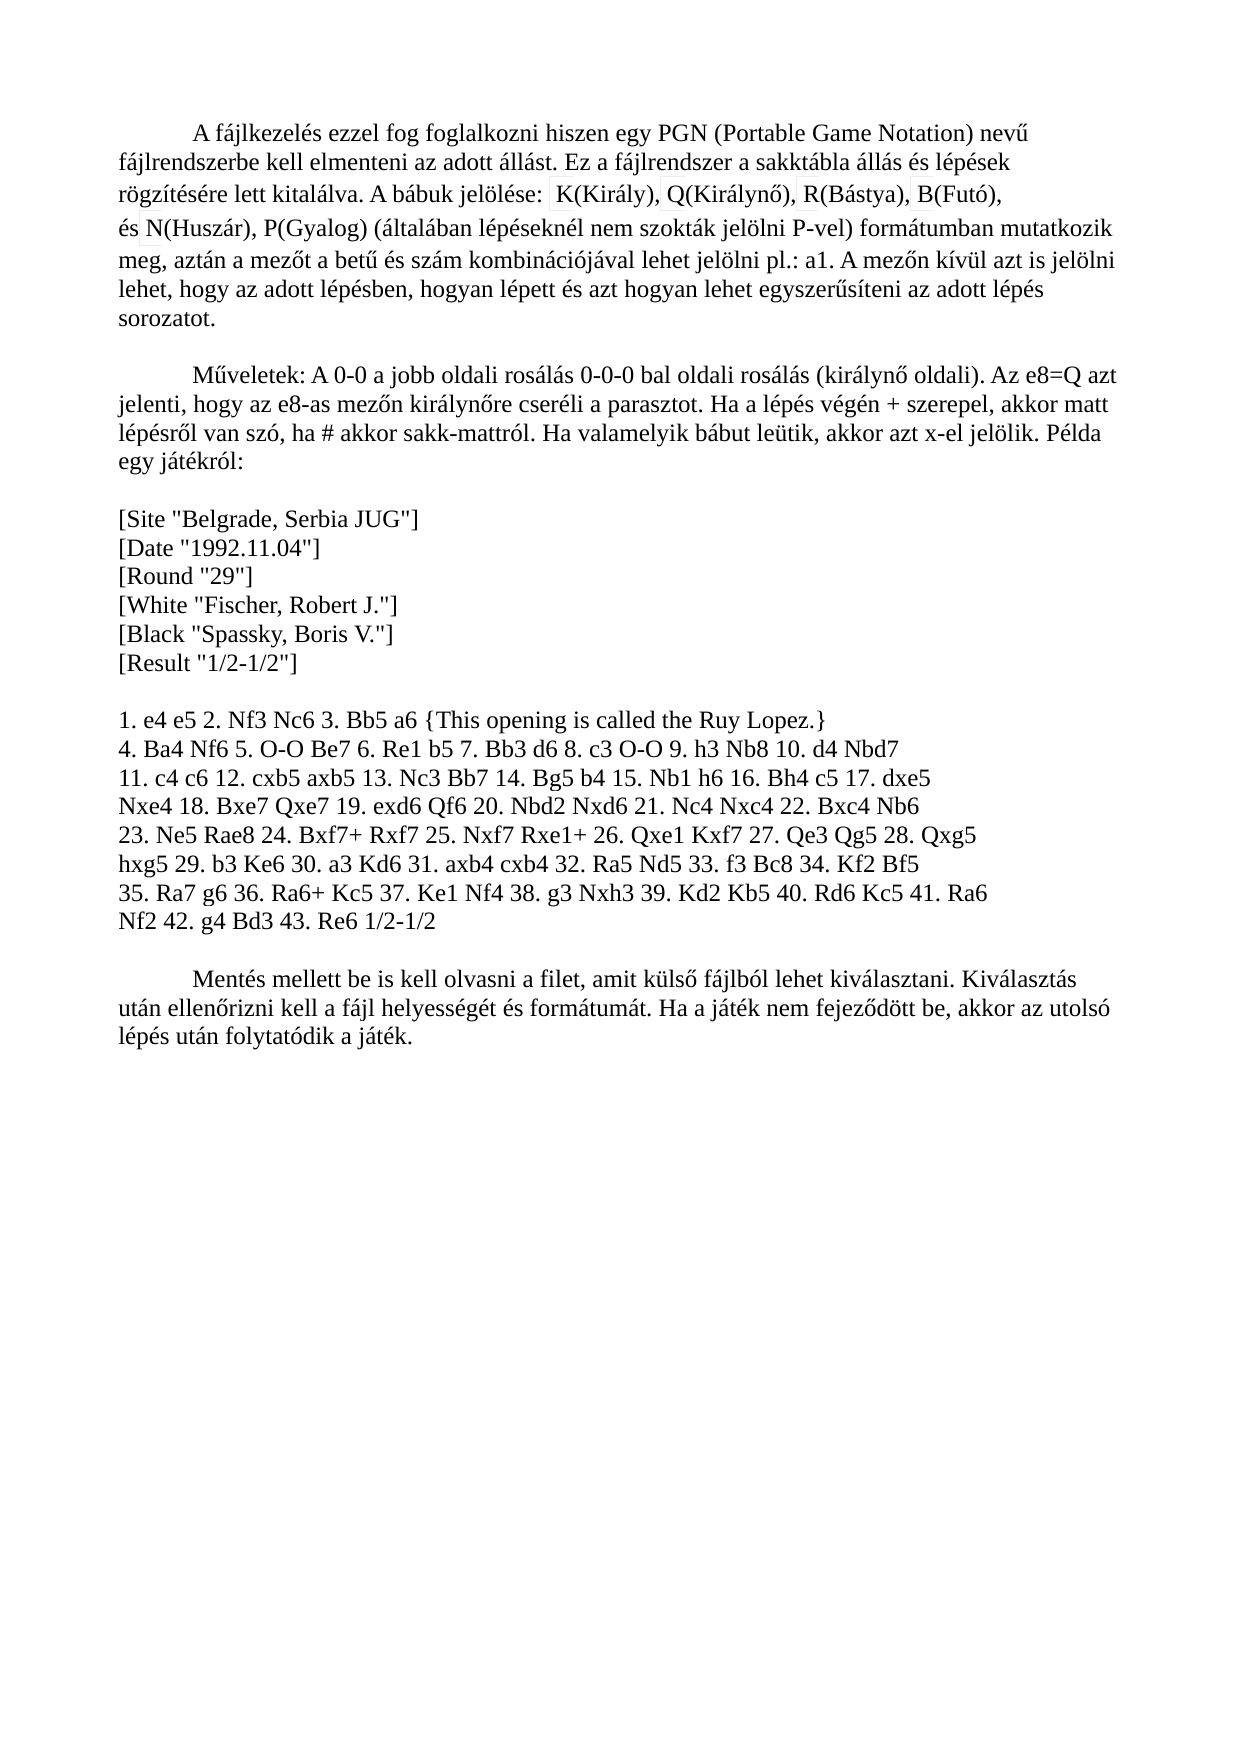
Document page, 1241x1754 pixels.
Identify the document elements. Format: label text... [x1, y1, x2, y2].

text [Result "1/2-1/2"] [118, 648, 1122, 676]
text [Round "29"] [118, 561, 1122, 590]
text Mentés mellett be is kell olvasni a filet, amit külső fájlból lehet kiválasztani. Kiválasztás után ellenőrizni kell a fájl helyességét és formátumát. Ha a játék nem fejeződött be, akkor az utolsó lépés után folytatódik a játék. [118, 964, 1122, 1050]
text 4. Ba4 Nf6 5. O-O Be7 6. Re1 b5 7. Bb3 d6 8. c3 O-O 9. h3 Nb8 10. d4 Nbd7 [118, 734, 1122, 763]
text Nxe4 18. Bxe7 Qxe7 19. exd6 Qf6 20. Nbd2 Nxd6 21. Nc4 Nxc4 22. Bxc4 Nb6 [118, 791, 1122, 820]
text [White "Fischer, Robert J."] [118, 590, 1122, 619]
text 23. Ne5 Rae8 24. Bxf7+ Rxf7 25. Nxf7 Rxe1+ 26. Qxe1 Kxf7 27. Qe3 Qg5 28. Qxg5 [118, 820, 1122, 849]
text 35. Ra7 g6 36. Ra6+ Kc5 37. Ke1 Nf4 38. g3 Nxh3 39. Kd2 Kb5 40. Rd6 Kc5 41. Ra6 [118, 878, 1122, 906]
text hxg5 29. b3 Ke6 30. a3 Kd6 31. axb4 cxb4 32. Ra5 Nd5 33. f3 Bc8 34. Kf2 Bf5 [118, 849, 1122, 878]
text [Site "Belgrade, Serbia JUG"] [118, 504, 1122, 533]
text Műveletek: A 0-0 a jobb oldali rosálás 0-0-0 bal oldali rosálás (királynő oldali). Az e8=Q azt jelenti, hogy az e8-as mezőn királynőre cseréli a parasztot. Ha a lépés végén + szerepel, akkor matt lépésről van szó, ha # akkor sakk-mattról. Ha valamelyik bábut leütik, akkor azt x-el jelölik. Példa egy játékról: [118, 360, 1122, 475]
text A fájlkezelés ezzel fog foglalkozni hiszen egy PGN (Portable Game Notation) nevű fájlrendszerbe kell elmenteni az adott állást. Ez a fájlrendszer a sakktábla állás és lépések rögzítésére lett kitalálva. A bábuk jelölése: K(Király),Q(Királynő),R(Bástya),B(Futó), ésN(Huszár), P(Gyalog) (általában lépéseknél nem szokták jelölni P-vel) formátumban mutatkozik meg, aztán a mezőt a betű és szám kombinációjával lehet jelölni pl.: a1. A mezőn kívül azt is jelölni lehet, hogy az adott lépésben, hogyan lépett és azt hogyan lehet egyszerűsíteni az adott lépés sorozatot. [118, 118, 1122, 331]
text 1. e4 e5 2. Nf3 Nc6 3. Bb5 a6 {This opening is called the Ruy Lopez.} [118, 705, 1122, 734]
text [Date "1992.11.04"] [118, 533, 1122, 561]
text [Black "Spassky, Boris V."] [118, 619, 1122, 648]
text 11. c4 c6 12. cxb5 axb5 13. Nc3 Bb7 14. Bg5 b4 15. Nb1 h6 16. Bh4 c5 17. dxe5 [118, 763, 1122, 791]
text Nf2 42. g4 Bd3 43. Re6 1/2-1/2 [118, 906, 1122, 935]
